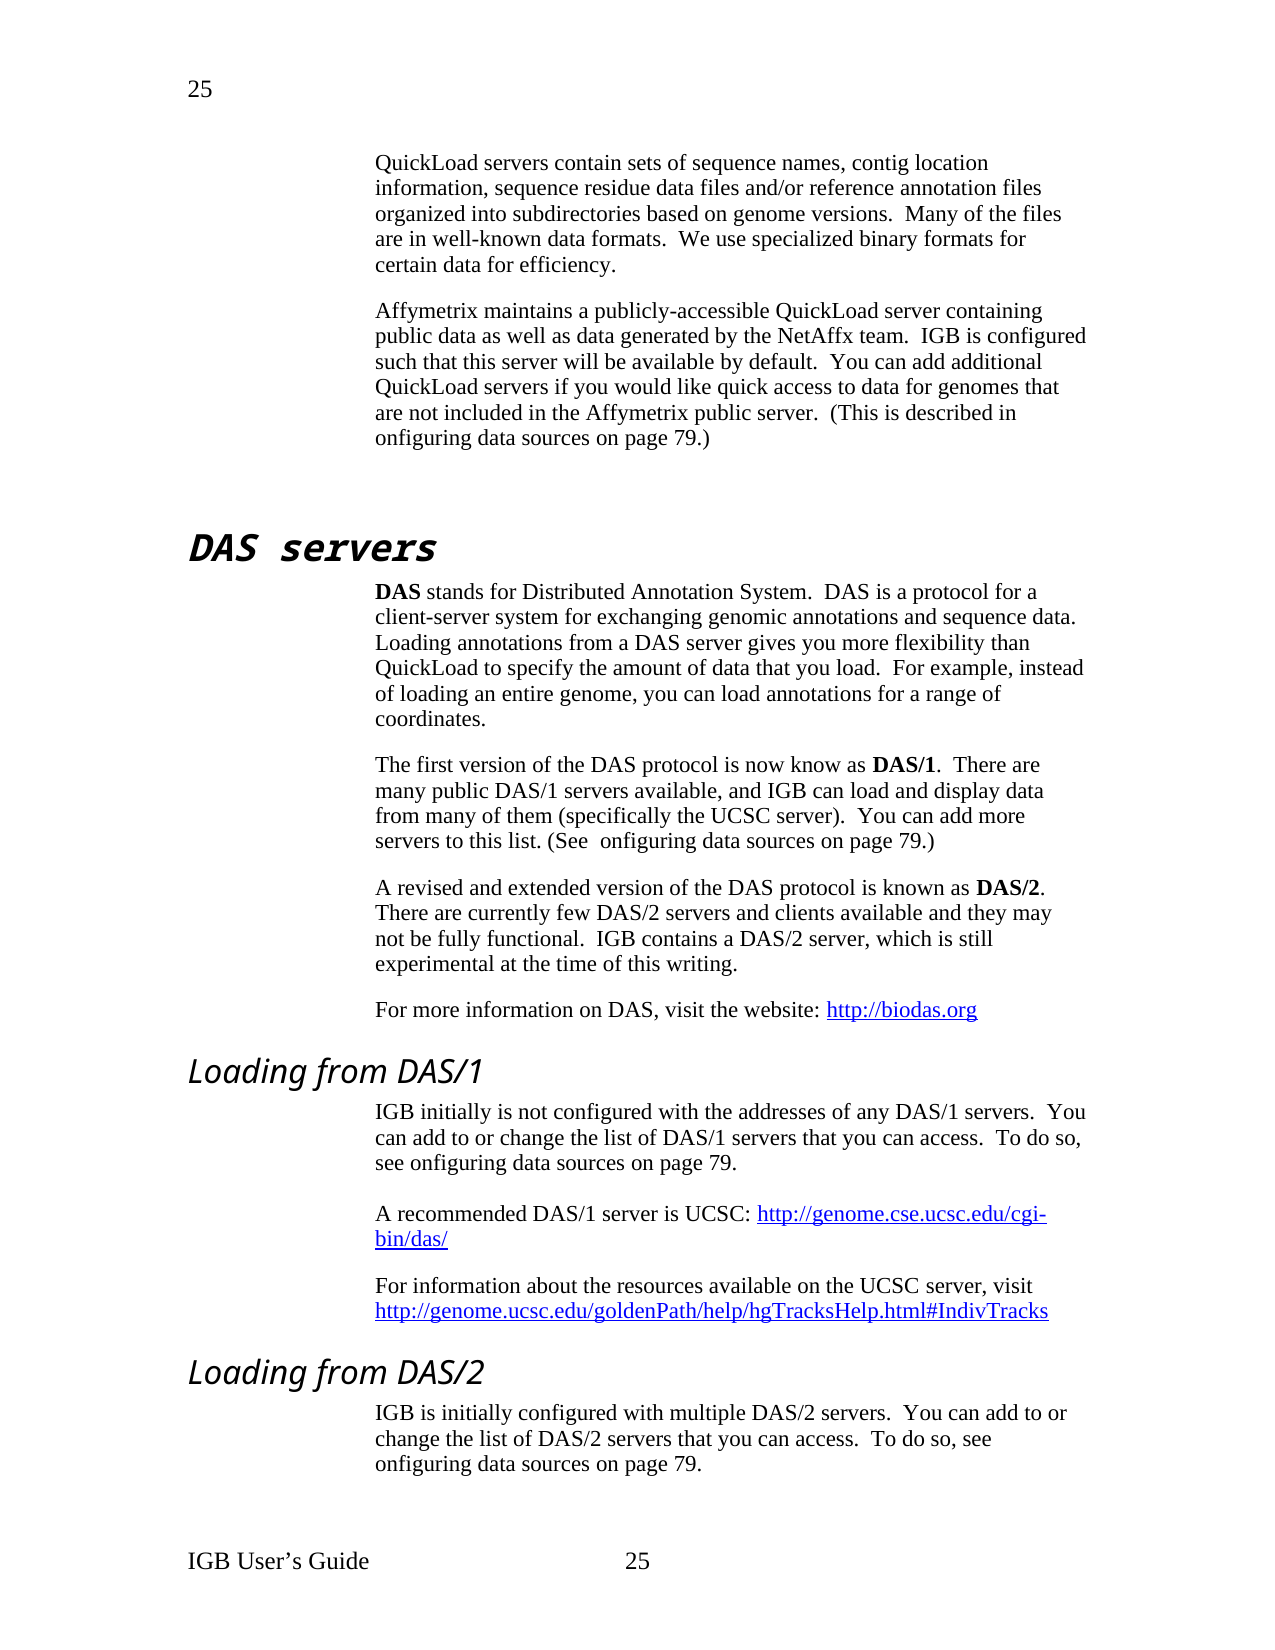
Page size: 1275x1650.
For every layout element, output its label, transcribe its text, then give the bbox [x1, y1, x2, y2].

text For more information on DAS, visit the website: http://biodas.org [375, 997, 1087, 1023]
text The first version of the DAS protocol is now know as DAS/1. There are many public DAS/1 servers available, and IGB can load and display data from many of them (specifically the UCSC server). You can add more servers to this list. (See onfiguring data sources on page 79.) [375, 752, 1087, 854]
text QuickLoad servers contain sets of sequence names, contig location information, sequence residue data files and/or reference annotation files organized into subdirectories based on genome versions. Many of the files are in well-known data formats. We use specialized binary formats for certain data for efficiency. [375, 150, 1087, 277]
text IGB is initially configured with multiple DAS/2 servers. You can add to or change the list of DAS/2 servers that you can access. To do so, see onfiguring data sources on page 79. [375, 1400, 1087, 1476]
text For information about the resources available on the UCSC server, visit http://genome.ucsc.edu/goldenPath/help/hgTracksHelp.html#IndivTracks [375, 1273, 1087, 1323]
text DAS stands for Distributed Annotation System. DAS is a protocol for a client-server system for exchanging genomic annotations and sequence data. Loading annotations from a DAS server gives you more flexibility than QuickLoad to specify the amount of data that you load. For example, instead of loading an entire genome, you can load annotations for a range of coordinates. [375, 579, 1087, 731]
text Affymetrix maintains a publicly-accessible QuickLoad server containing public data as well as data generated by the NetAffx team. IGB is configured such that this server will be available by default. You can add additional QuickLoad servers if you would like quick access to data for genomes that are not included in the Affymetrix public server. (This is described in onfiguring data sources on page 79.) [375, 298, 1087, 450]
subtitle Loading from DAS/2 [187, 1348, 1087, 1394]
subtitle DAS servers [187, 522, 1087, 573]
subtitle Loading from DAS/1 [187, 1048, 1087, 1093]
text IGB initially is not configured with the addresses of any DAS/1 servers. You can add to or change the list of DAS/1 servers that you can access. To do so, see onfiguring data sources on page 79. A recommended DAS/1 server is UCSC: http://genome.cse.ucsc.edu/cgi-bin/das/ [375, 1099, 1087, 1252]
text A revised and extended version of the DAS protocol is known as DAS/2. There are currently few DAS/2 servers and clients available and they may not be fully functional. IGB contains a DAS/2 server, which is still experimental at the time of this writing. [375, 875, 1087, 976]
